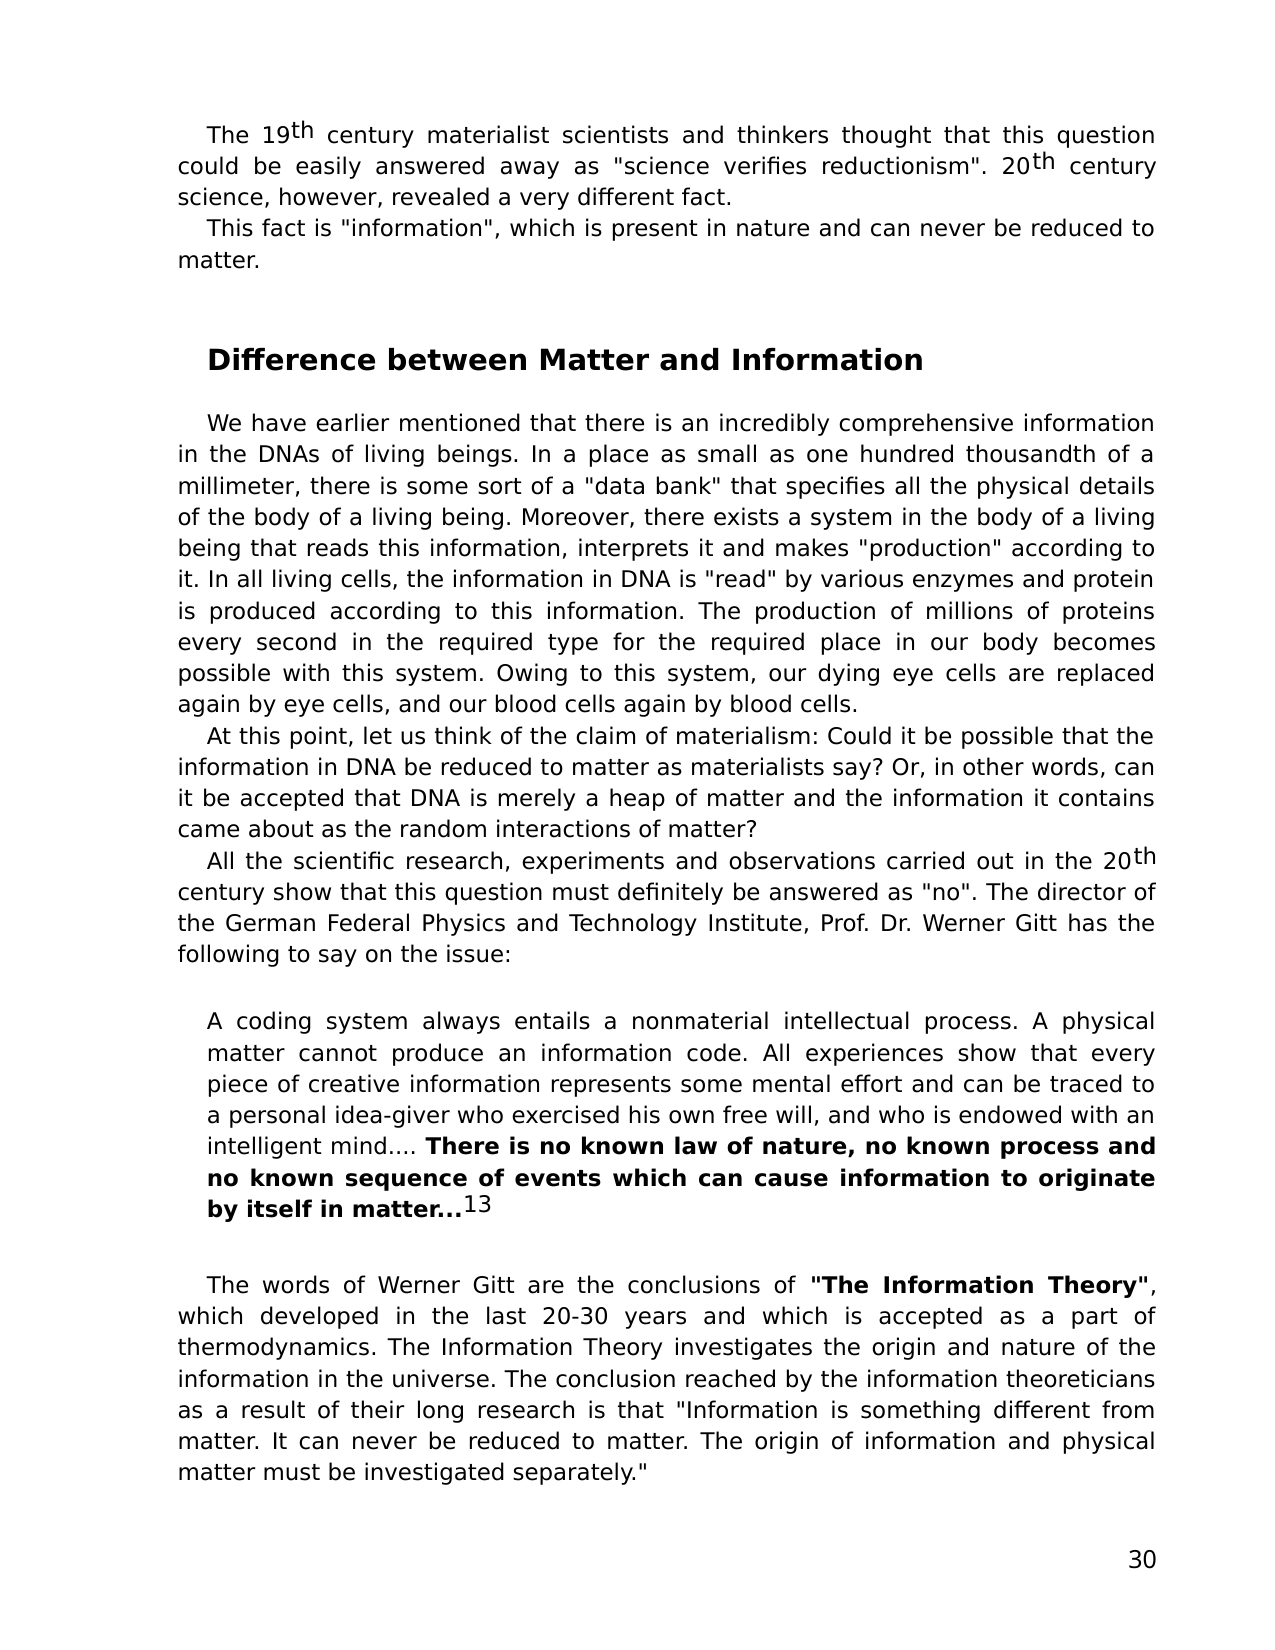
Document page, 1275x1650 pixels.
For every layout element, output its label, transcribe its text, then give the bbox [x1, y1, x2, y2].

text This fact is "information", which is present in nature and can never be reduced to matter. [177, 212, 1157, 274]
text The words of Werner Gitt are the conclusions of "The Information Theory", which developed in the last 20-30 years and which is accepted as a part of thermodynamics. The Information Theory investigates the origin and nature of the information in the universe. The conclusion reached by the information theoreticians as a result of their long research is that "Information is something different from matter. It can never be reduced to matter. The origin of information and physical matter must be investigated separately." [177, 1268, 1157, 1487]
text A coding system always entails a nonmaterial intellectual process. A physical matter cannot produce an information code. All experiences show that every piece of creative information represents some mental effort and can be traced to a personal idea-giver who exercised his own free will, and who is endowed with an intelligent mind.... There is no known law of nature, no known process and no known sequence of events which can cause information to originate by itself in matter...13 [207, 1005, 1157, 1223]
text At this point, let us think of the claim of materialism: Could it be possible that the information in DNA be reduced to matter as materialists say? Or, in other words, can it be accepted that DNA is merely a heap of matter and the information it contains came about as the random interactions of matter? [177, 719, 1157, 844]
subtitle Difference between Matter and Information [177, 343, 1157, 377]
text All the scientific research, experiments and observations carried out in the 20th century show that this question must definitely be answered as "no". The director of the German Federal Physics and Technology Institute, Prof. Dr. Werner Gitt has the following to say on the issue: [177, 844, 1157, 969]
text We have earlier mentioned that there is an incredibly comprehensive information in the DNAs of living beings. In a place as small as one hundred thousandth of a millimeter, there is some sort of a "data bank" that specifies all the physical details of the body of a living being. Moreover, there exists a system in the body of a living being that reads this information, interprets it and makes "production" according to it. In all living cells, the information in DNA is "read" by various enzymes and protein is produced according to this information. The production of millions of proteins every second in the required type for the required place in our body becomes possible with this system. Owing to this system, our dying eye cells are replaced again by eye cells, and our blood cells again by blood cells. [177, 407, 1157, 719]
text The 19th century materialist scientists and thinkers thought that this question could be easily answered away as "science verifies reductionism". 20th century science, however, revealed a very different fact. [177, 118, 1157, 212]
